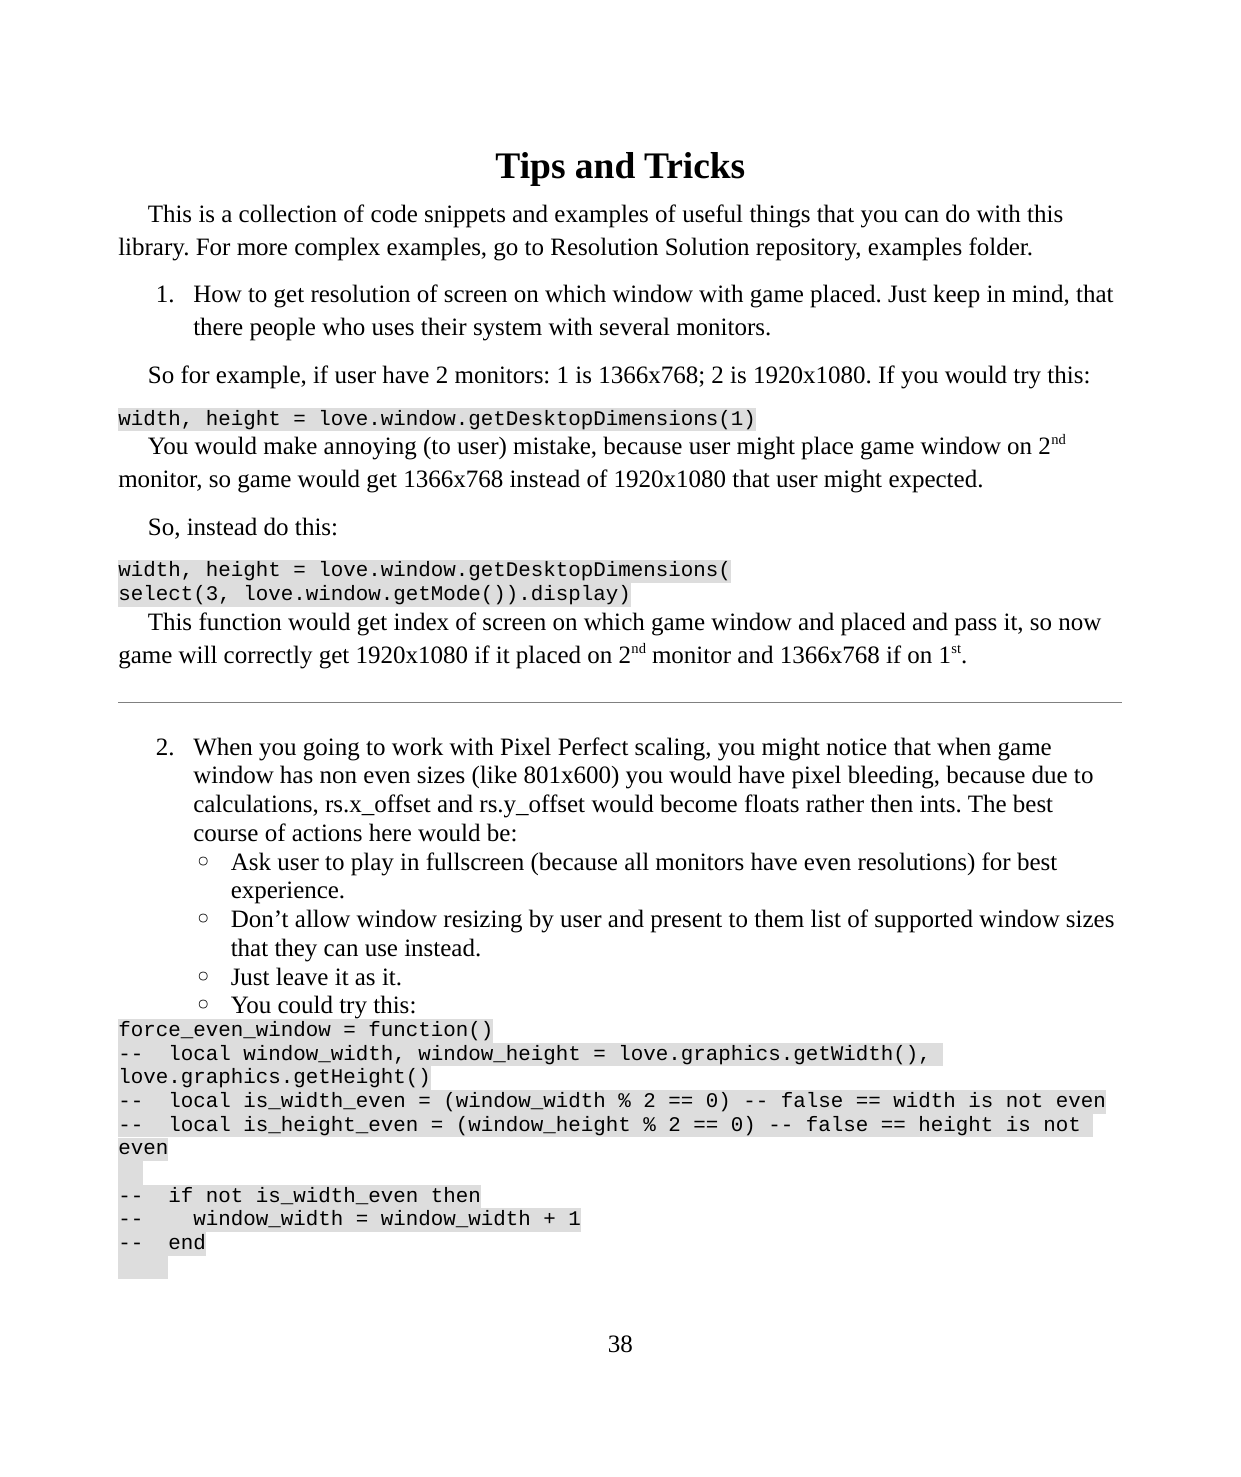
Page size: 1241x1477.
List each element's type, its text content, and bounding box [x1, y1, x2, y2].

text So for example, if user have 2 monitors: 1 is 1366x768; 2 is 1920x1080. If you would try this: [118, 360, 1122, 389]
list When you going to work with Pixel Perfect scaling, you might notice that when game window has non even sizes (like 801x600) you would have pixel bleeding, because due to calculations, rs.x_offset and rs.y_offset would become floats rather then ints. The best course of actions here would be: [156, 732, 1122, 847]
list Ask user to play in fullscreen (because all monitors have even resolutions) for best experience. [193, 847, 1122, 904]
list How to get resolution of screen on which window with game placed. Just keep in mind, that there people who uses their system with several monitors. [156, 279, 1122, 341]
text -- window_width = window_width + 1 [581, 1208, 1122, 1232]
text -- end [206, 1232, 1122, 1256]
text This function would get index of screen on which game window and placed and pass it, so now game will correctly get 1920x1080 if it placed on 2nd monitor and 1366x768 if on 1st. [118, 607, 1122, 668]
text -- local window_width, window_height = love.graphics.getWidth(), love.graphics.getHeight() [431, 1043, 1122, 1090]
text -- local is_height_even = (window_height % 2 == 0) -- false == height is not even [118, 1114, 1122, 1161]
text select(3, love.window.getMode()).display) [631, 583, 1122, 607]
list Just leave it as it. [193, 962, 1122, 990]
text You would make annoying (to user) mistake, because user might place game window on 2nd monitor, so game would get 1366x768 instead of 1920x1080 that user might expected. [118, 431, 1122, 493]
text -- if not is_width_even then [481, 1185, 1122, 1208]
text So, instead do this: [118, 512, 1122, 541]
text width, height = love.window.getDesktopDimensions(1) [756, 408, 1122, 431]
text This is a collection of code snippets and examples of useful things that you can do with this library. For more complex examples, go to Resolution Solution repository, examples folder. [118, 199, 1122, 261]
list You could try this: [193, 990, 1122, 1019]
text width, height = love.window.getDesktopDimensions( [118, 559, 1122, 583]
list Don’t allow window resizing by user and present to them list of supported window sizes that they can use instead. [193, 904, 1122, 962]
text force_even_window = function() [493, 1019, 1122, 1043]
subtitle Tips and Tricks [118, 143, 1122, 186]
